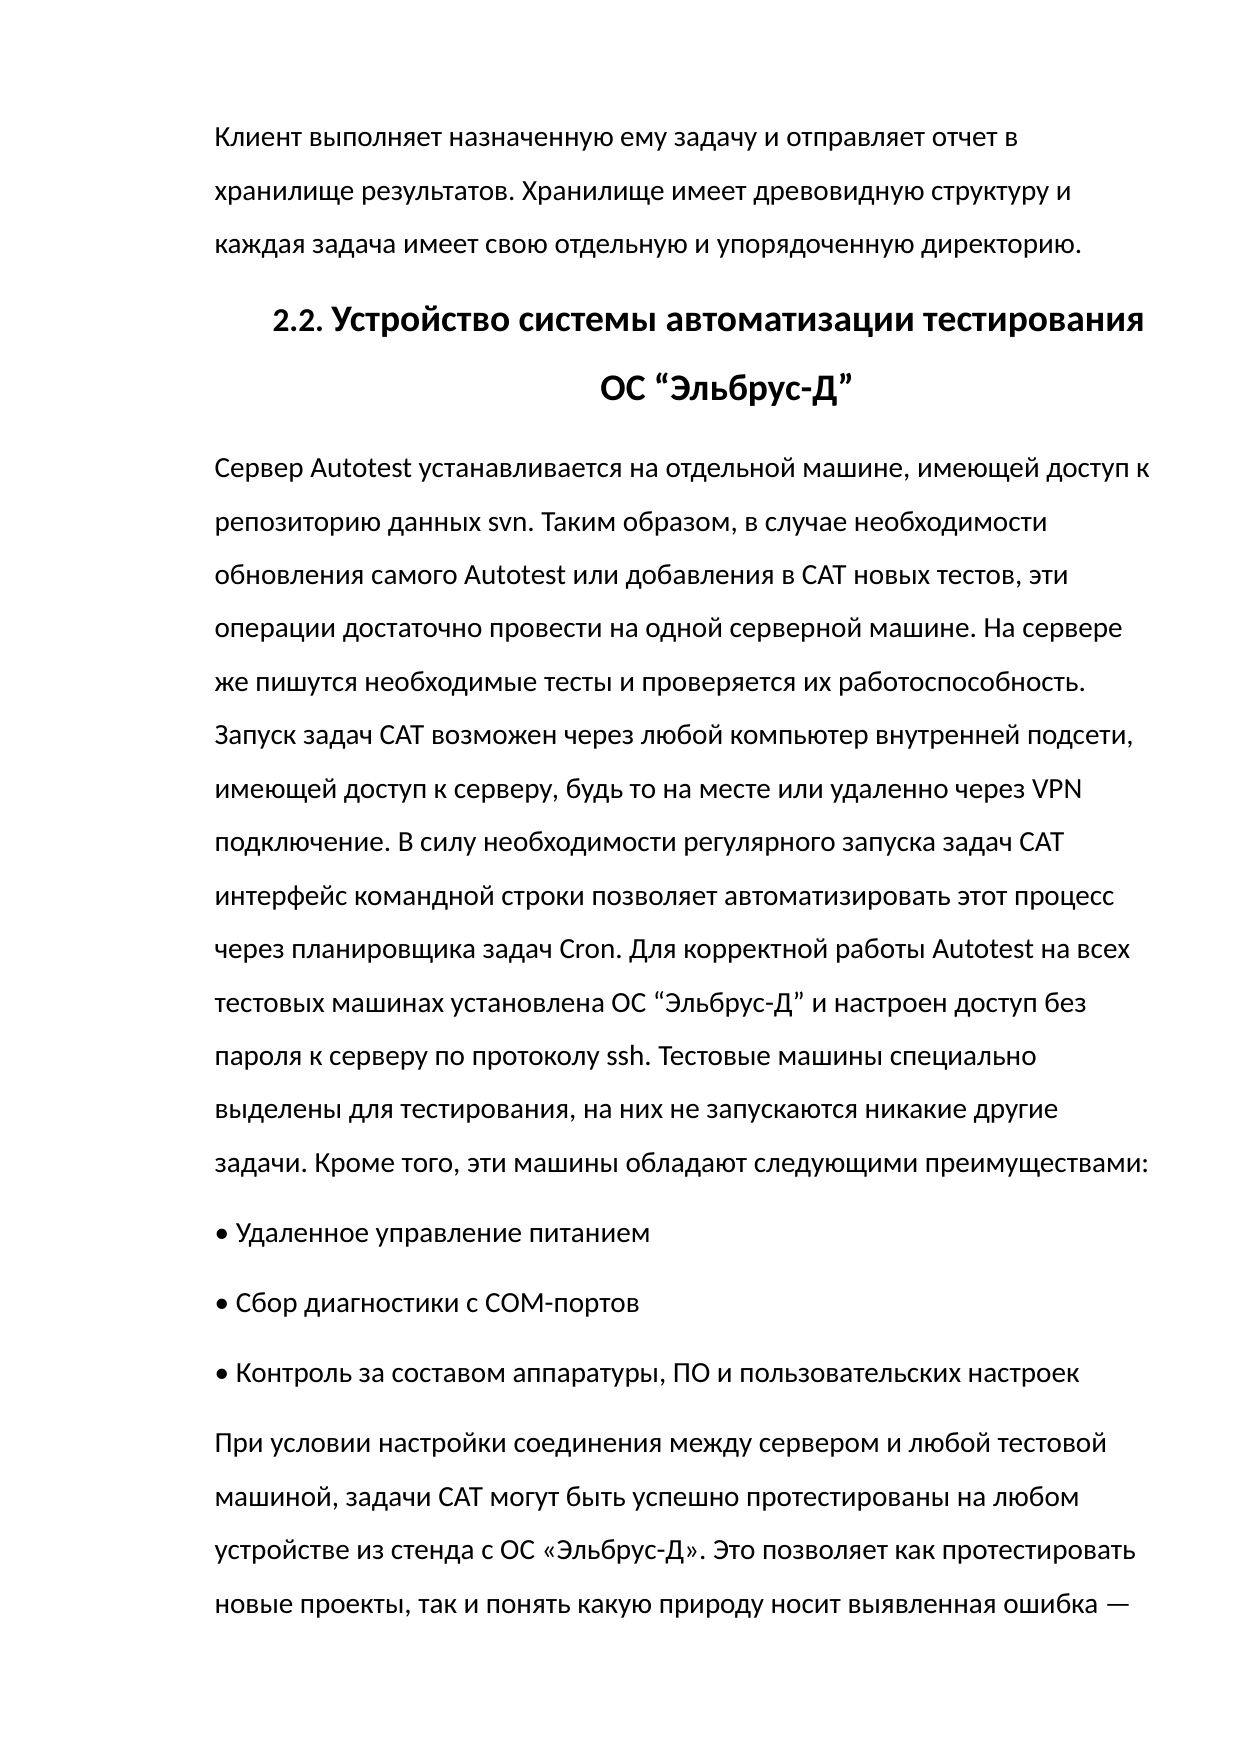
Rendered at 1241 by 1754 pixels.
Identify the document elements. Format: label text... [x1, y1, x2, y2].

text Сервер Autotest устанавливается на отдельной машине, имеющей доступ к репозиторию данных svn. Таким образом, в случае необходимости обновления самого Autotest или добавления в САТ новых тестов, эти операции достаточно провести на одной серверной машине. На сервере же пишутся необходимые тесты и проверяется их работоспособность. Запуск задач САТ возможен через любой компьютер внутренней подсети, имеющей доступ к серверу, будь то на месте или удаленно через VPN подключение. В силу необходимости регулярного запуска задач САТ интерфейс командной строки позволяет автоматизировать этот процесс через планировщика задач Cron. Для корректной работы Autotest на всех тестовых машинах установлена ОС “Эльбрус-Д” и настроен доступ без пароля к серверу по протоколу ssh. Тестовые машины специально выделены для тестирования, на них не запускаются никакие другие задачи. Кроме того, эти машины обладают следующими преимуществами: [214, 449, 1152, 1179]
text Клиент выполняет назначенную ему задачу и отправляет отчет в хранилище результатов. Хранилище имеет древовидную структуру и каждая задача имеет свою отдельную и упорядоченную директорию. [214, 118, 1152, 261]
text • Удаленное управление питанием [214, 1214, 1152, 1250]
text При условии настройки соединения между сервером и любой тестовой машиной, задачи САТ могут быть успешно протестированы на любом устройстве из стенда с ОС «Эльбрус-Д». Это позволяет как протестировать новые проекты, так и понять какую природу носит выявленная ошибка — [214, 1424, 1152, 1620]
text • Контроль за составом аппаратуры, ПО и пользовательских настроек [214, 1354, 1152, 1390]
text • Сбор диагностики с COM-портов [214, 1284, 1152, 1320]
list Устройство системы автоматизации тестирования ОС “Эльбрус-Д” [266, 295, 1152, 410]
